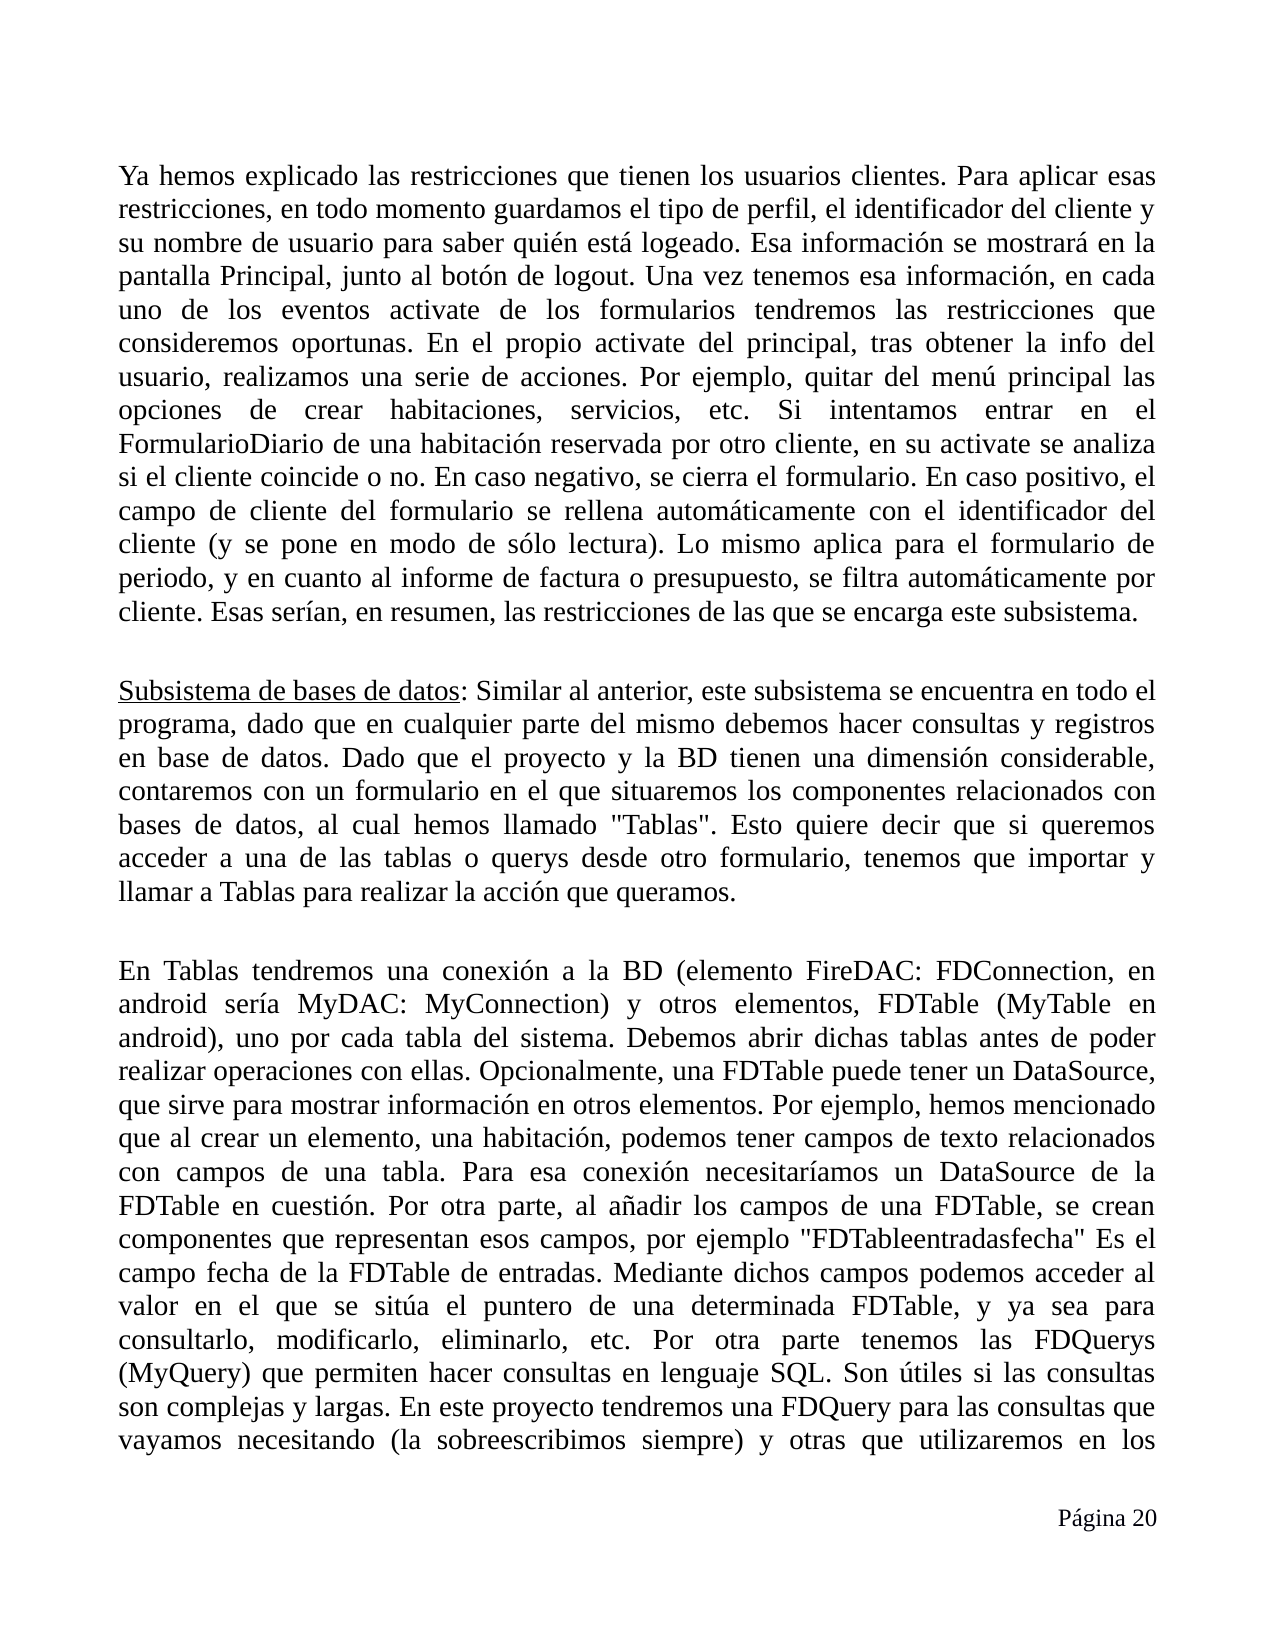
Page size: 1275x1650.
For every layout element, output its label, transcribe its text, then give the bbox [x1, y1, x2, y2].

text Subsistema de bases de datos: Similar al anterior, este subsistema se encuentra en todo el programa, dado que en cualquier parte del mismo debemos hacer consultas y registros en base de datos. Dado que el proyecto y la BD tienen una dimensión considerable, contaremos con un formulario en el que situaremos los componentes relacionados con bases de datos, al cual hemos llamado "Tablas". Esto quiere decir que si queremos acceder a una de las tablas o querys desde otro formulario, tenemos que importar y llamar a Tablas para realizar la acción que queramos. [118, 673, 1157, 907]
text En Tablas tendremos una conexión a la BD (elemento FireDAC: FDConnection, en android sería MyDAC: MyConnection) y otros elementos, FDTable (MyTable en android), uno por cada tabla del sistema. Debemos abrir dichas tablas antes de poder realizar operaciones con ellas. Opcionalmente, una FDTable puede tener un DataSource, que sirve para mostrar información en otros elementos. Por ejemplo, hemos mencionado que al crear un elemento, una habitación, podemos tener campos de texto relacionados con campos de una tabla. Para esa conexión necesitaríamos un DataSource de la FDTable en cuestión. Por otra parte, al añadir los campos de una FDTable, se crean componentes que representan esos campos, por ejemplo "FDTableentradasfecha" Es el campo fecha de la FDTable de entradas. Mediante dichos campos podemos acceder al valor en el que se sitúa el puntero de una determinada FDTable, y ya sea para consultarlo, modificarlo, eliminarlo, etc. Por otra parte tenemos las FDQuerys (MyQuery) que permiten hacer consultas en lenguaje SQL. Son útiles si las consultas son complejas y largas. En este proyecto tendremos una FDQuery para las consultas que vayamos necesitando (la sobreescribimos siempre) y otras que utilizaremos en los [118, 953, 1157, 1456]
text Ya hemos explicado las restricciones que tienen los usuarios clientes. Para aplicar esas restricciones, en todo momento guardamos el tipo de perfil, el identificador del cliente y su nombre de usuario para saber quién está logeado. Esa información se mostrará en la pantalla Principal, junto al botón de logout. Una vez tenemos esa información, en cada uno de los eventos activate de los formularios tendremos las restricciones que consideremos oportunas. En el propio activate del principal, tras obtener la info del usuario, realizamos una serie de acciones. Por ejemplo, quitar del menú principal las opciones de crear habitaciones, servicios, etc. Si intentamos entrar en el FormularioDiario de una habitación reservada por otro cliente, en su activate se analiza si el cliente coincide o no. En caso negativo, se cierra el formulario. En caso positivo, el campo de cliente del formulario se rellena automáticamente con el identificador del cliente (y se pone en modo de sólo lectura). Lo mismo aplica para el formulario de periodo, y en cuanto al informe de factura o presupuesto, se filtra automáticamente por cliente. Esas serían, en resumen, las restricciones de las que se encarga este subsistema. [118, 158, 1157, 627]
